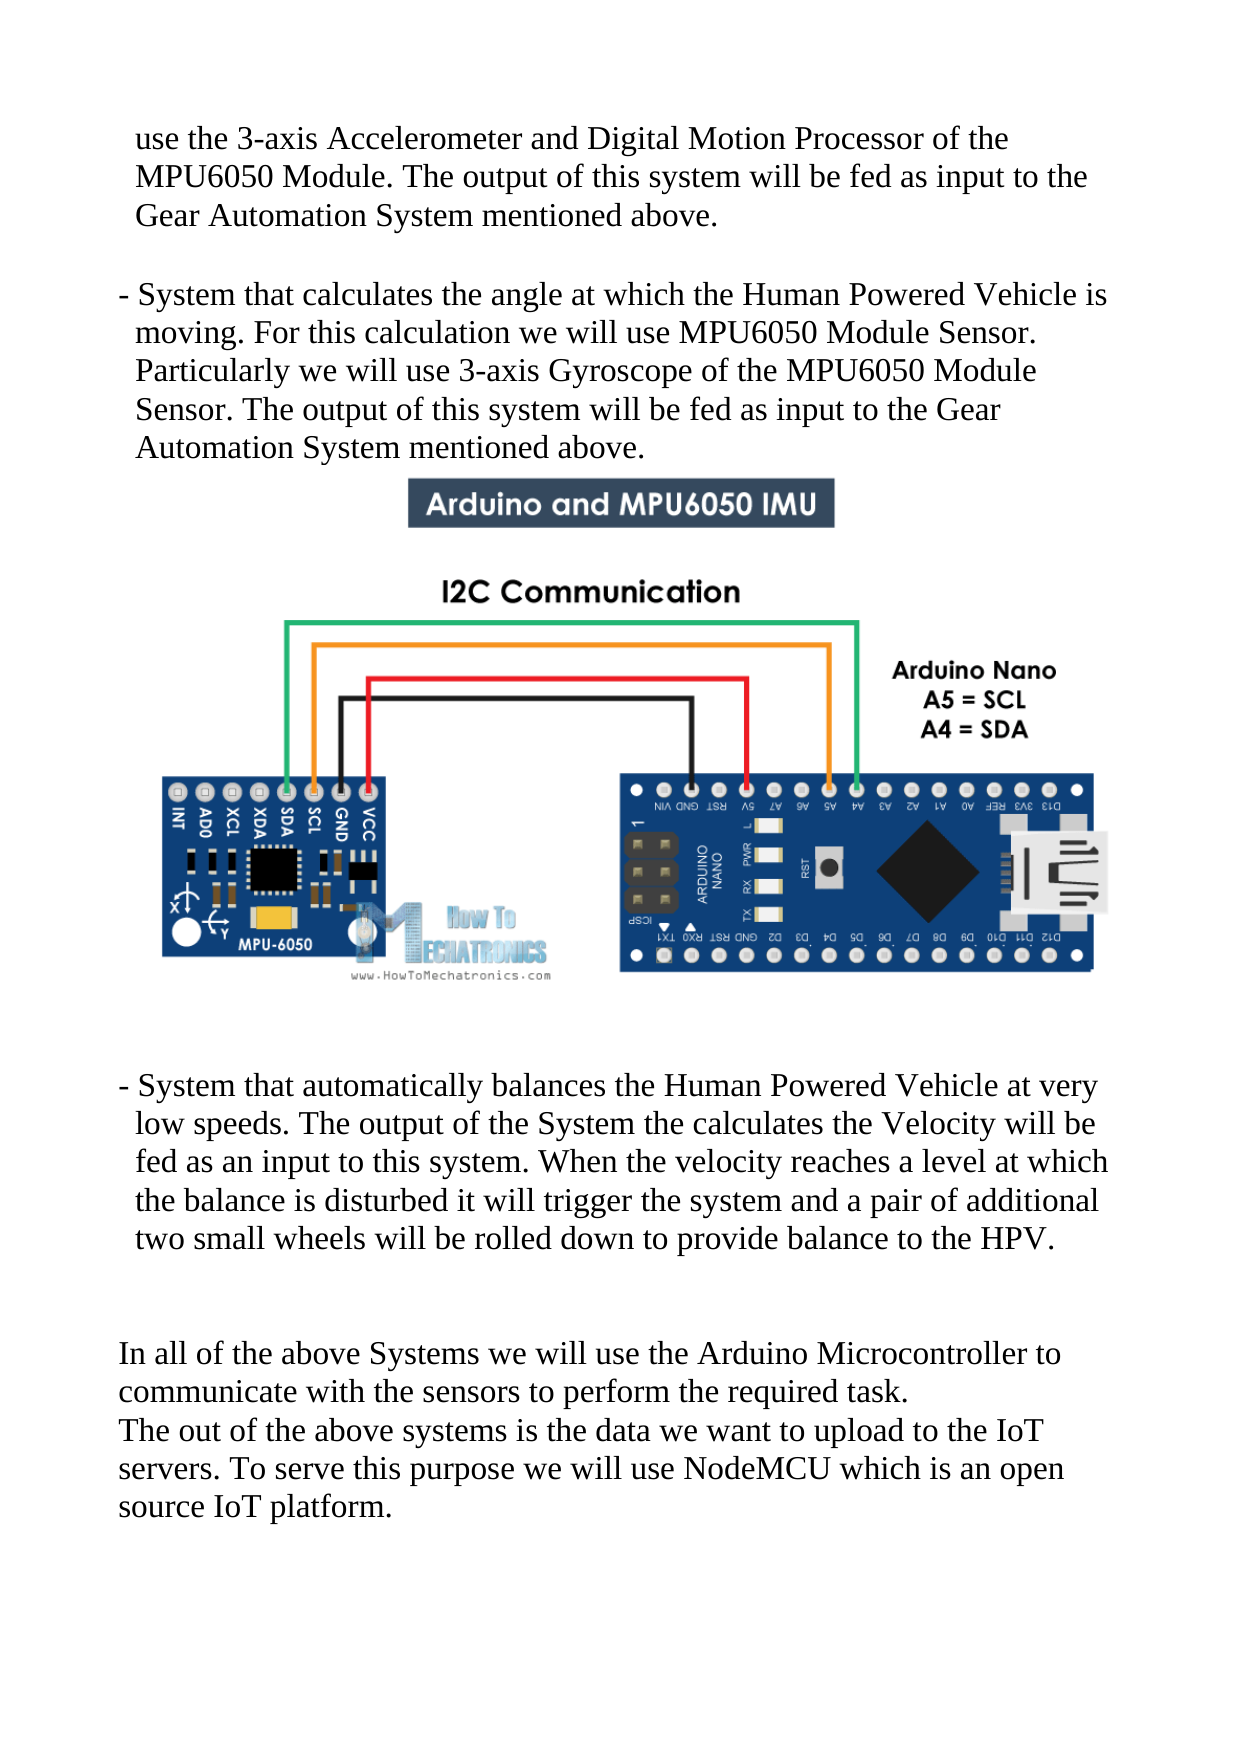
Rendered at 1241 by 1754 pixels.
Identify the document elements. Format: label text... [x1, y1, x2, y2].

text fed as an input to this system. When the velocity reaches a level at which [118, 1142, 1122, 1180]
text moving. For this calculation we will use MPU6050 Module Sensor. [118, 312, 1122, 351]
text - System that calculates the angle at which the Human Powered Vehicle is [118, 274, 1122, 312]
text The out of the above systems is the data we want to upload to the IoT servers. To serve this purpose we will use NodeMCU which is an open source IoT platform. [118, 1410, 1122, 1525]
text MPU6050 Module. The output of this system will be fed as input to the [118, 156, 1122, 195]
text Particularly we will use 3-axis Gyroscope of the MPU6050 Module [118, 351, 1122, 389]
text low speeds. The output of the System the calculates the Velocity will be [118, 1103, 1122, 1142]
picture [118, 465, 1123, 989]
text Gear Automation System mentioned above. [118, 195, 1122, 233]
text use the 3-axis Accelerometer and Digital Motion Processor of the [118, 118, 1122, 156]
text two small wheels will be rolled down to provide balance to the HPV. [118, 1218, 1122, 1257]
text Sensor. The output of this system will be fed as input to the Gear [118, 389, 1122, 427]
text - System that automatically balances the Human Powered Vehicle at very [118, 1065, 1122, 1103]
text Automation System mentioned above. [118, 427, 1122, 465]
text In all of the above Systems we will use the Arduino Microcontroller to communicate with the sensors to perform the required task. [118, 1333, 1122, 1410]
text the balance is disturbed it will trigger the system and a pair of additional [118, 1180, 1122, 1218]
